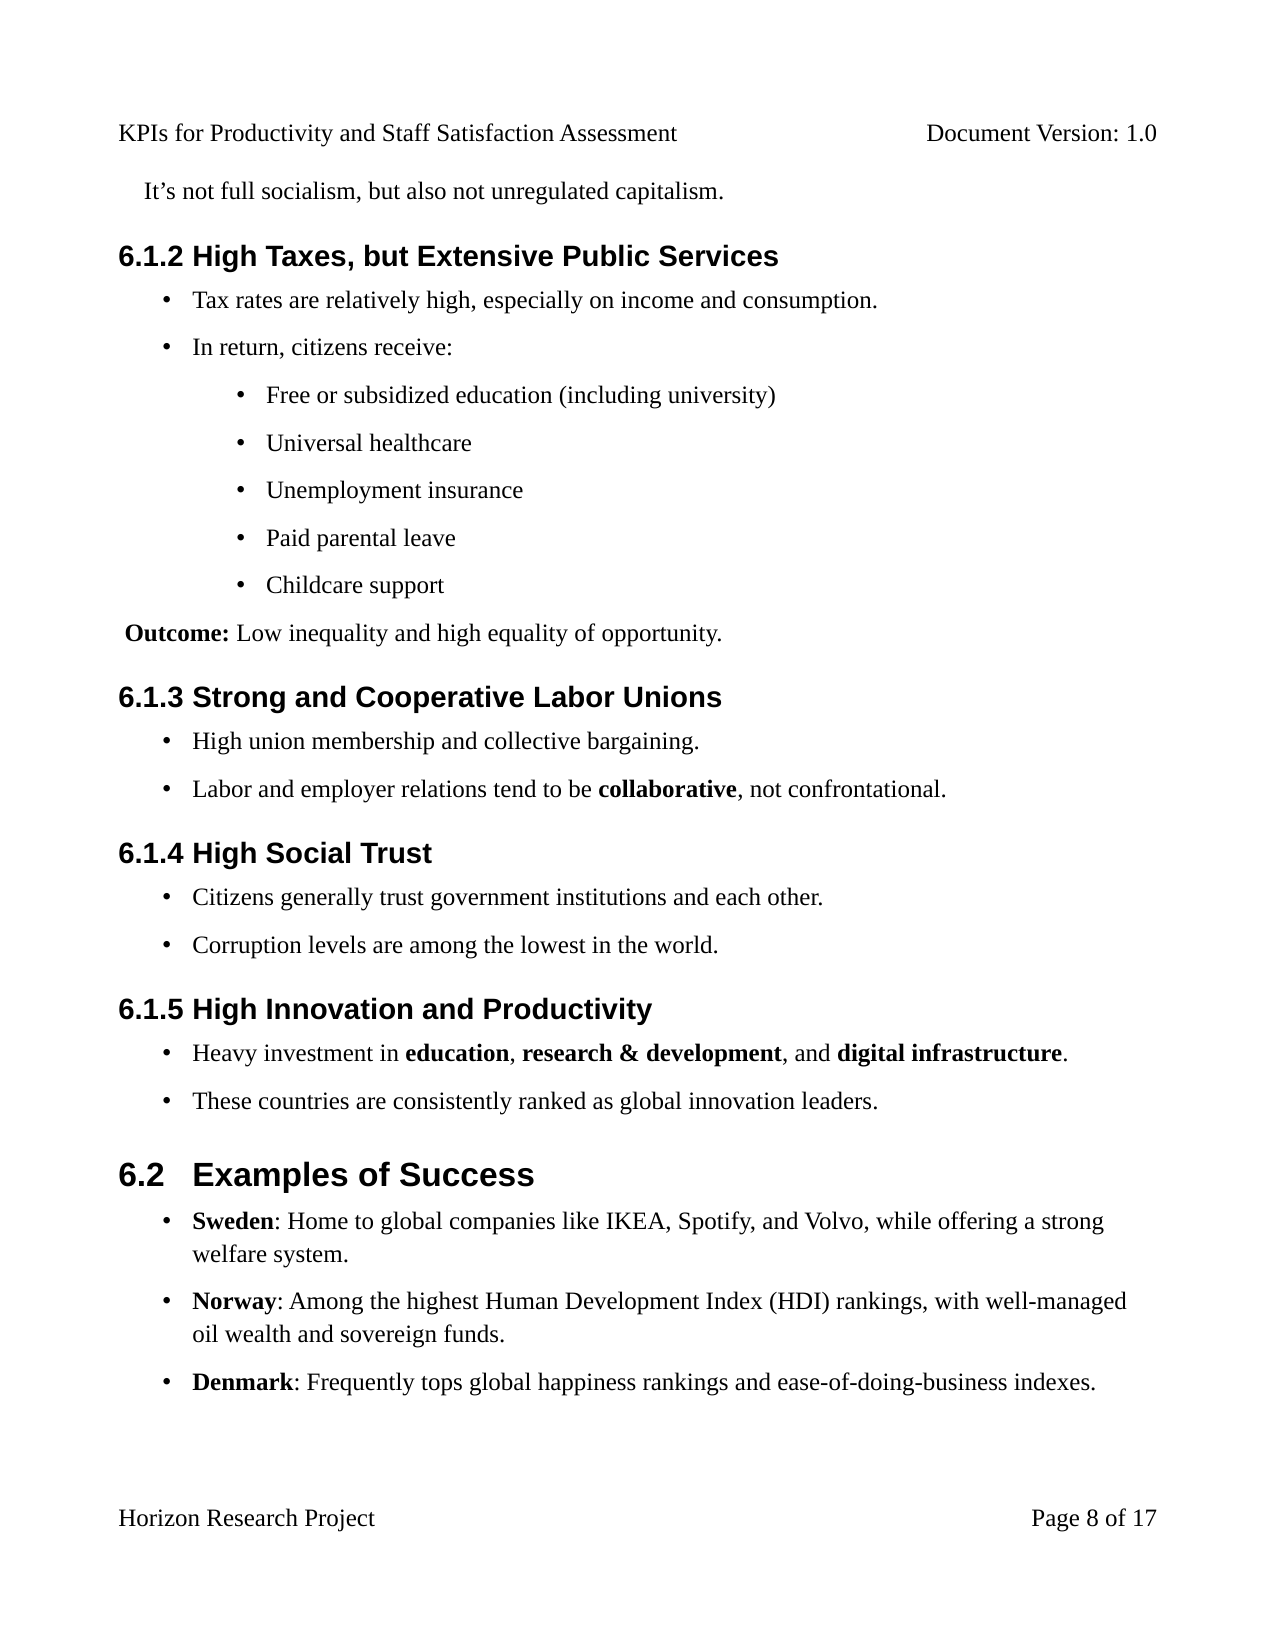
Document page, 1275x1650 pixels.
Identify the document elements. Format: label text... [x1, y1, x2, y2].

list Denmark: Frequently tops global happiness rankings and ease-of-doing-business indexes. [162, 1367, 1157, 1396]
text Outcome: Low inequality and high equality of opportunity. [118, 618, 1157, 647]
list Universal healthcare [236, 428, 1157, 456]
list In return, citizens receive: [162, 332, 1157, 361]
subtitle High Innovation and Productivity [118, 992, 1157, 1026]
subtitle High Taxes, but Extensive Public Services [118, 238, 1157, 272]
list Corruption levels are among the lowest in the world. [162, 930, 1157, 959]
list Labor and employer relations tend to be collaborative, not confrontational. [162, 774, 1157, 803]
list Tax rates are relatively high, especially on income and consumption. [162, 285, 1157, 313]
list Free or subsidized education (including university) [236, 380, 1157, 409]
list Norway: Among the highest Human Development Index (HDI) rankings, with well-managed oil wealth and sovereign funds. [162, 1286, 1157, 1348]
list Sweden: Home to global companies like IKEA, Spotify, and Volvo, while offering a strong welfare system. [162, 1206, 1157, 1267]
subtitle Strong and Cooperative Labor Unions [118, 680, 1157, 714]
list Childcare support [236, 570, 1157, 599]
list Heavy investment in education, research & development, and digital infrastructure. [162, 1038, 1157, 1067]
subtitle High Social Trust [118, 836, 1157, 870]
list These countries are consistently ranked as global innovation leaders. [162, 1086, 1157, 1115]
list Citizens generally trust government institutions and each other. [162, 882, 1157, 911]
list Paid parental leave [236, 523, 1157, 552]
list High union membership and collective bargaining. [162, 726, 1157, 755]
subtitle Examples of Success [118, 1154, 1157, 1193]
list Unemployment insurance [236, 475, 1157, 504]
text 🔸 It’s not full socialism, but also not unregulated capitalism. [118, 176, 1157, 205]
